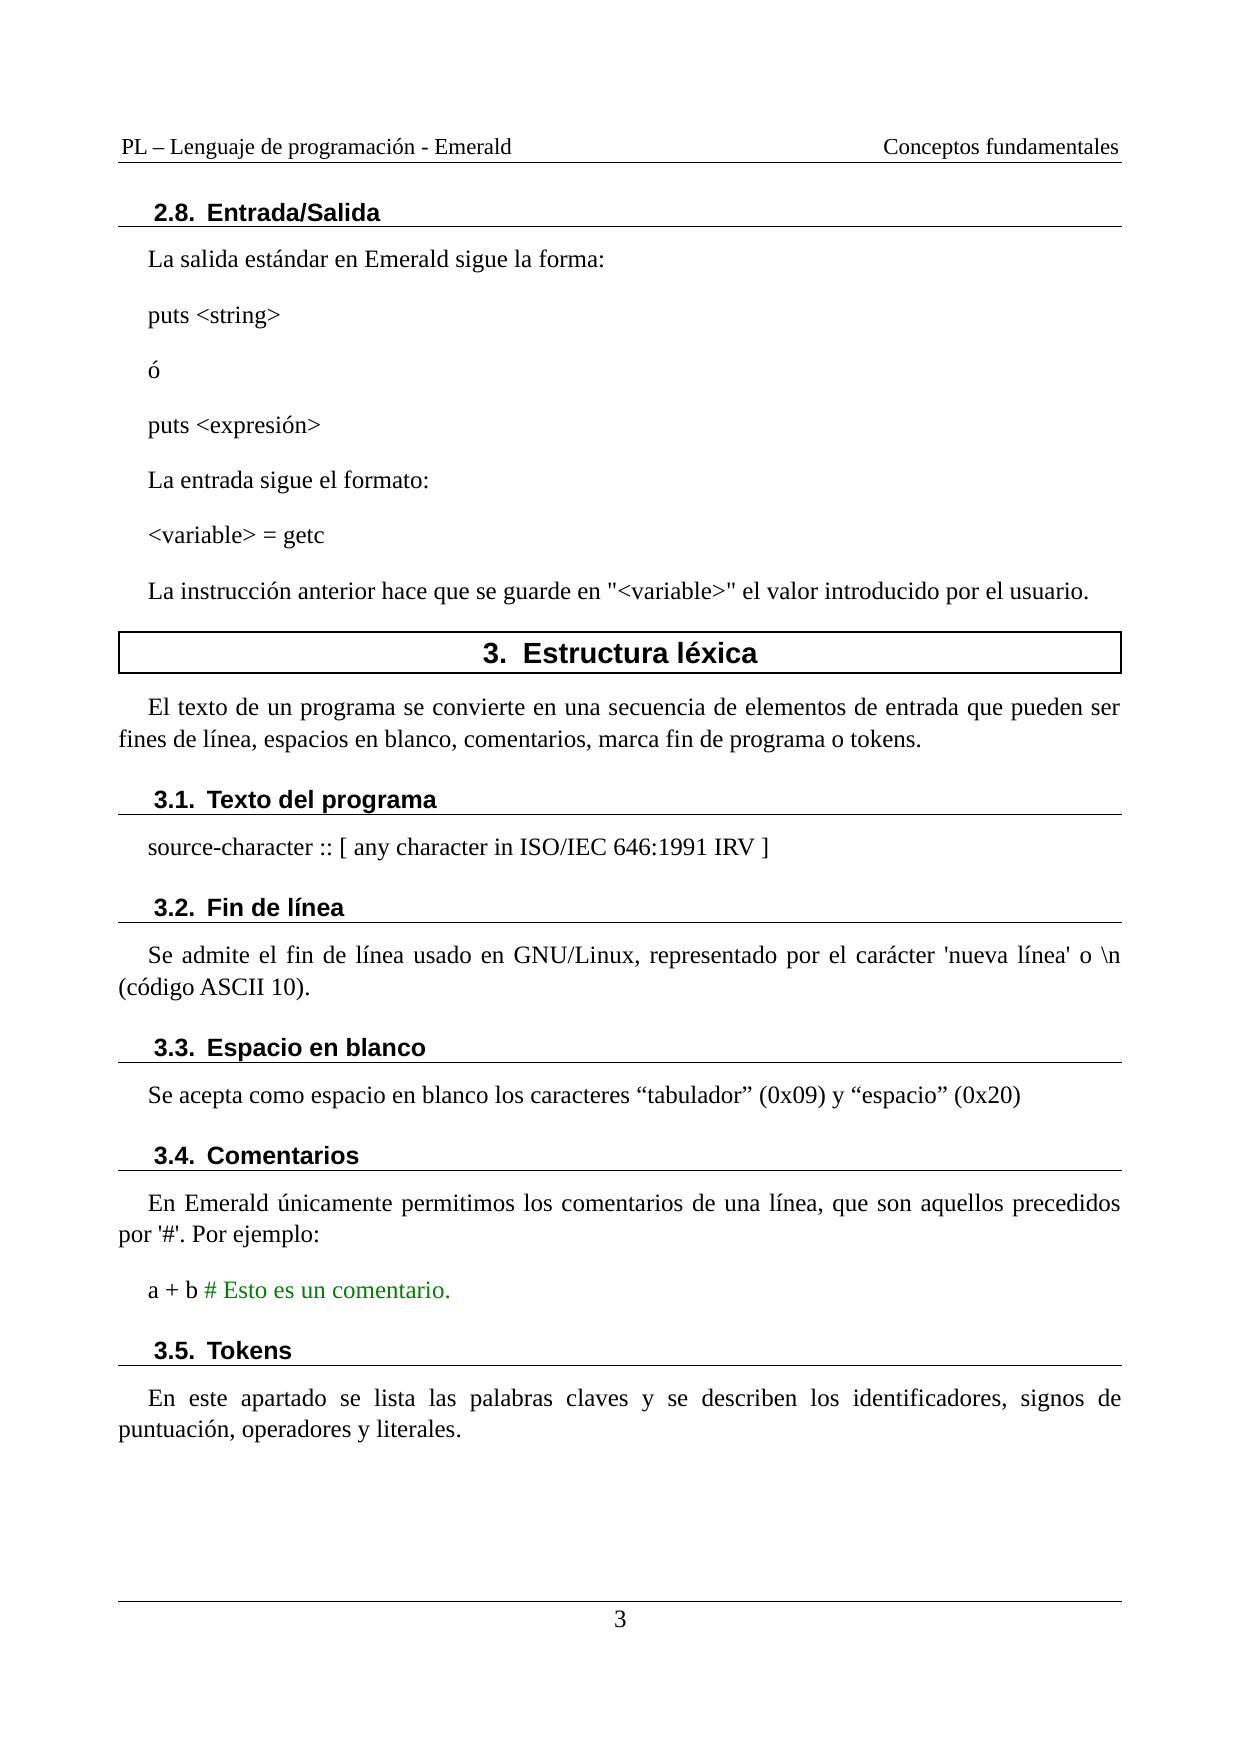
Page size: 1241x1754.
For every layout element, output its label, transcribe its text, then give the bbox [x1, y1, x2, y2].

subtitle Texto del programa [118, 785, 1122, 814]
text La entrada sigue el formato: [118, 465, 1122, 494]
text ó [118, 355, 1122, 384]
text Se admite el fin de línea usado en GNU/Linux, representado por el carácter 'nueva línea' o \n (código ASCII 10). [118, 940, 1122, 1000]
text La instrucción anterior hace que se guarde en "<variable>" el valor introducido por el usuario. [118, 576, 1122, 604]
text La salida estándar en Emerald sigue la forma: [118, 244, 1122, 273]
text <variable> = getc [118, 521, 1122, 549]
subtitle Estructura léxica [120, 633, 1120, 672]
subtitle Fin de línea [118, 893, 1122, 922]
subtitle Comentarios [118, 1141, 1122, 1170]
subtitle Entrada/Salida [118, 198, 1122, 226]
text puts <expresión> [118, 410, 1122, 439]
text En Emerald únicamente permitimos los comentarios de una línea, que son aquellos precedidos por '#'. Por ejemplo: [118, 1188, 1122, 1248]
text En este apartado se lista las palabras claves y se describen los identificadores, signos de puntuación, operadores y literales. [118, 1383, 1122, 1443]
text source-character :: [ any character in ISO/IEC 646:1991 IRV ] [118, 832, 1122, 861]
text Se acepta como espacio en blanco los caracteres “tabulador” (0x09) y “espacio” (0x20) [118, 1080, 1122, 1108]
subtitle Tokens [118, 1336, 1122, 1365]
subtitle Espacio en blanco [118, 1033, 1122, 1062]
text puts <string> [118, 300, 1122, 328]
text El texto de un programa se convierte en una secuencia de elementos de entrada que pueden ser fines de línea, espacios en blanco, comentarios, marca fin de programa o tokens. [118, 692, 1122, 753]
text a + b # Esto es un comentario. [118, 1275, 1122, 1303]
